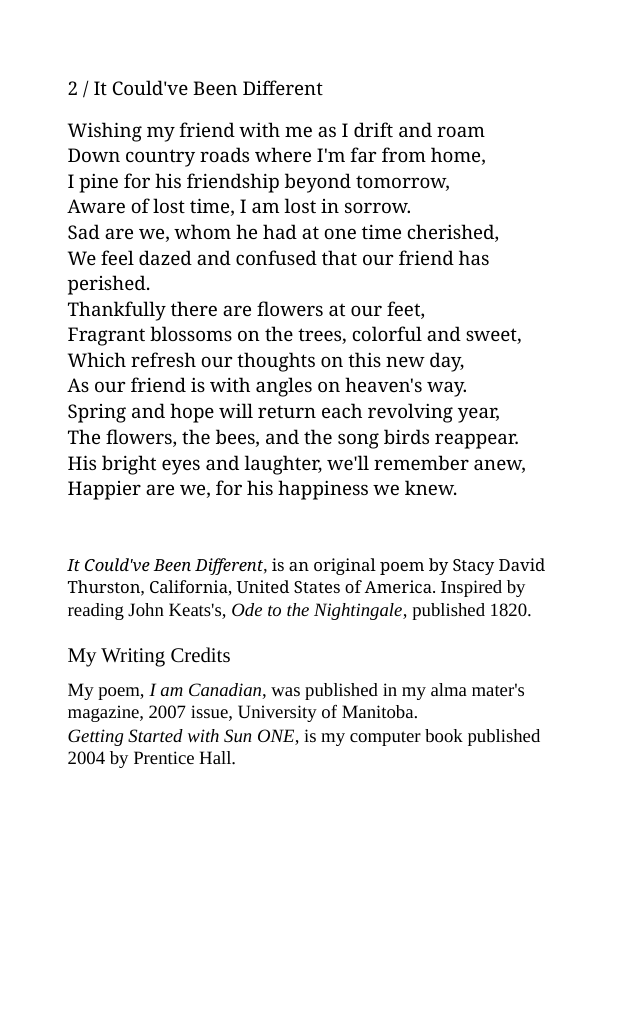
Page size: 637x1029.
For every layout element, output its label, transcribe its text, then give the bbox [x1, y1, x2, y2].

text I pine for his friendship beyond tomorrow, [67, 168, 553, 194]
text Fragrant blossoms on the trees, colorful and sweet, [67, 322, 553, 347]
subtitle My Writing Credits [67, 643, 553, 667]
text Sad are we, whom he had at one time cherished, [67, 219, 553, 245]
text Spring and hope will return each revolving year, [67, 399, 553, 424]
text We feel dazed and confused that our friend has perished. [67, 245, 553, 296]
text Wishing my friend with me as I drift and roam [67, 117, 553, 143]
text The flowers, the bees, and the song birds reappear. [67, 424, 553, 450]
text His bright eyes and laughter, we'll remember anew, [67, 450, 553, 476]
text Thankfully there are flowers at our feet, [67, 296, 553, 322]
text Down country roads where I'm far from home, [67, 143, 553, 168]
text Happier are we, for his happiness we knew. [67, 476, 553, 501]
text Getting Started with Sun ONE, is my computer book published 2004 by Prentice Hall. [67, 725, 553, 768]
text It Could've Been Different, is an original poem by Stacy David Thurston, California, United States of America. Inspired by reading John Keats's, Ode to the Nightingale, published 1820. [67, 553, 553, 620]
text Which refresh our thoughts on this new day, [67, 347, 553, 373]
text As our friend is with angles on heaven's way. [67, 373, 553, 398]
text Aware of lost time, I am lost in sorrow. [67, 194, 553, 219]
text My poem, I am Canadian, was published in my alma mater's magazine, 2007 issue, University of Manitoba. [67, 679, 553, 722]
